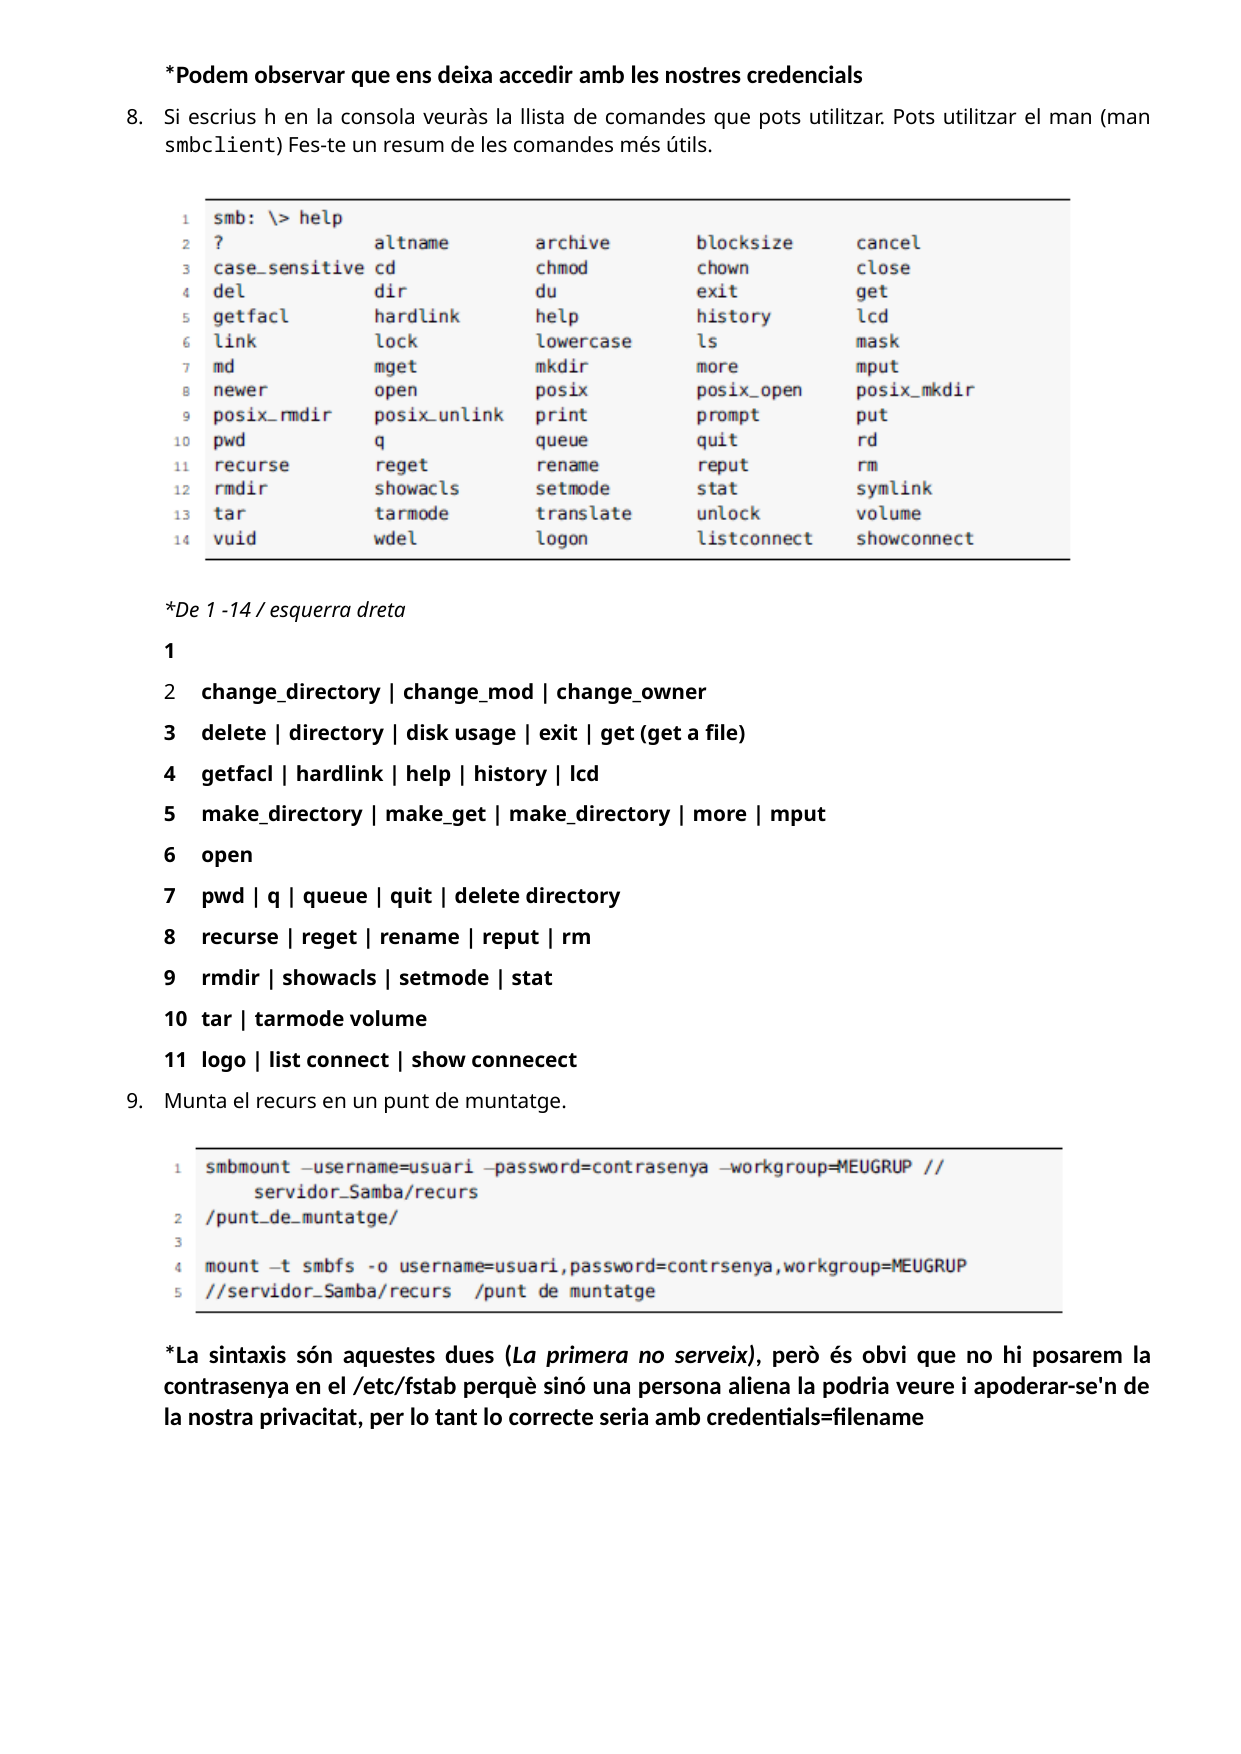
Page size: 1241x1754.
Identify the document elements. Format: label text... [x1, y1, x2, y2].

list rmdir | showacls | setmode | stat [163, 963, 1152, 992]
list pwd | q | queue | quit | delete directory [163, 881, 1152, 910]
list open [163, 841, 1152, 869]
list *Podem observar que ens deixa accedir amb les nostres credencials [126, 59, 1152, 89]
picture [160, 1127, 1080, 1340]
list tar | tarmode volume [163, 1004, 1152, 1033]
list recurse | reget | rename | reput | rm [163, 922, 1152, 951]
list change_directory | change_mod | change_owner [163, 677, 1152, 705]
picture [157, 171, 1083, 595]
list Munta el recurs en un punt de muntatge. [126, 1086, 1152, 1114]
list Si escrius h en la consola veuràs la llista de comandes que pots utilitzar. Pots utilitzar el man (man smbclient) Fes-te un resum de les comandes més útils. [126, 102, 1152, 159]
list getfacl | hardlink | help | history | lcd [163, 759, 1152, 787]
list make_directory | make_get | make_directory | more | mput [163, 799, 1152, 828]
list logo | list connect | show connecect [163, 1045, 1152, 1074]
list *La sintaxis són aquestes dues (La primera no serveix), però és obvi que no hi posarem la contrasenya en el /etc/fstab perquè sinó una persona aliena la podria veure i apoderar-se'n de la nostra privacitat, per lo tant lo correcte seria amb credentials=filename [126, 1127, 1152, 1431]
list delete | directory | disk usage | exit | get (get a file) [163, 718, 1152, 746]
list *De 1 -14 / esquerra dreta [126, 171, 1152, 623]
